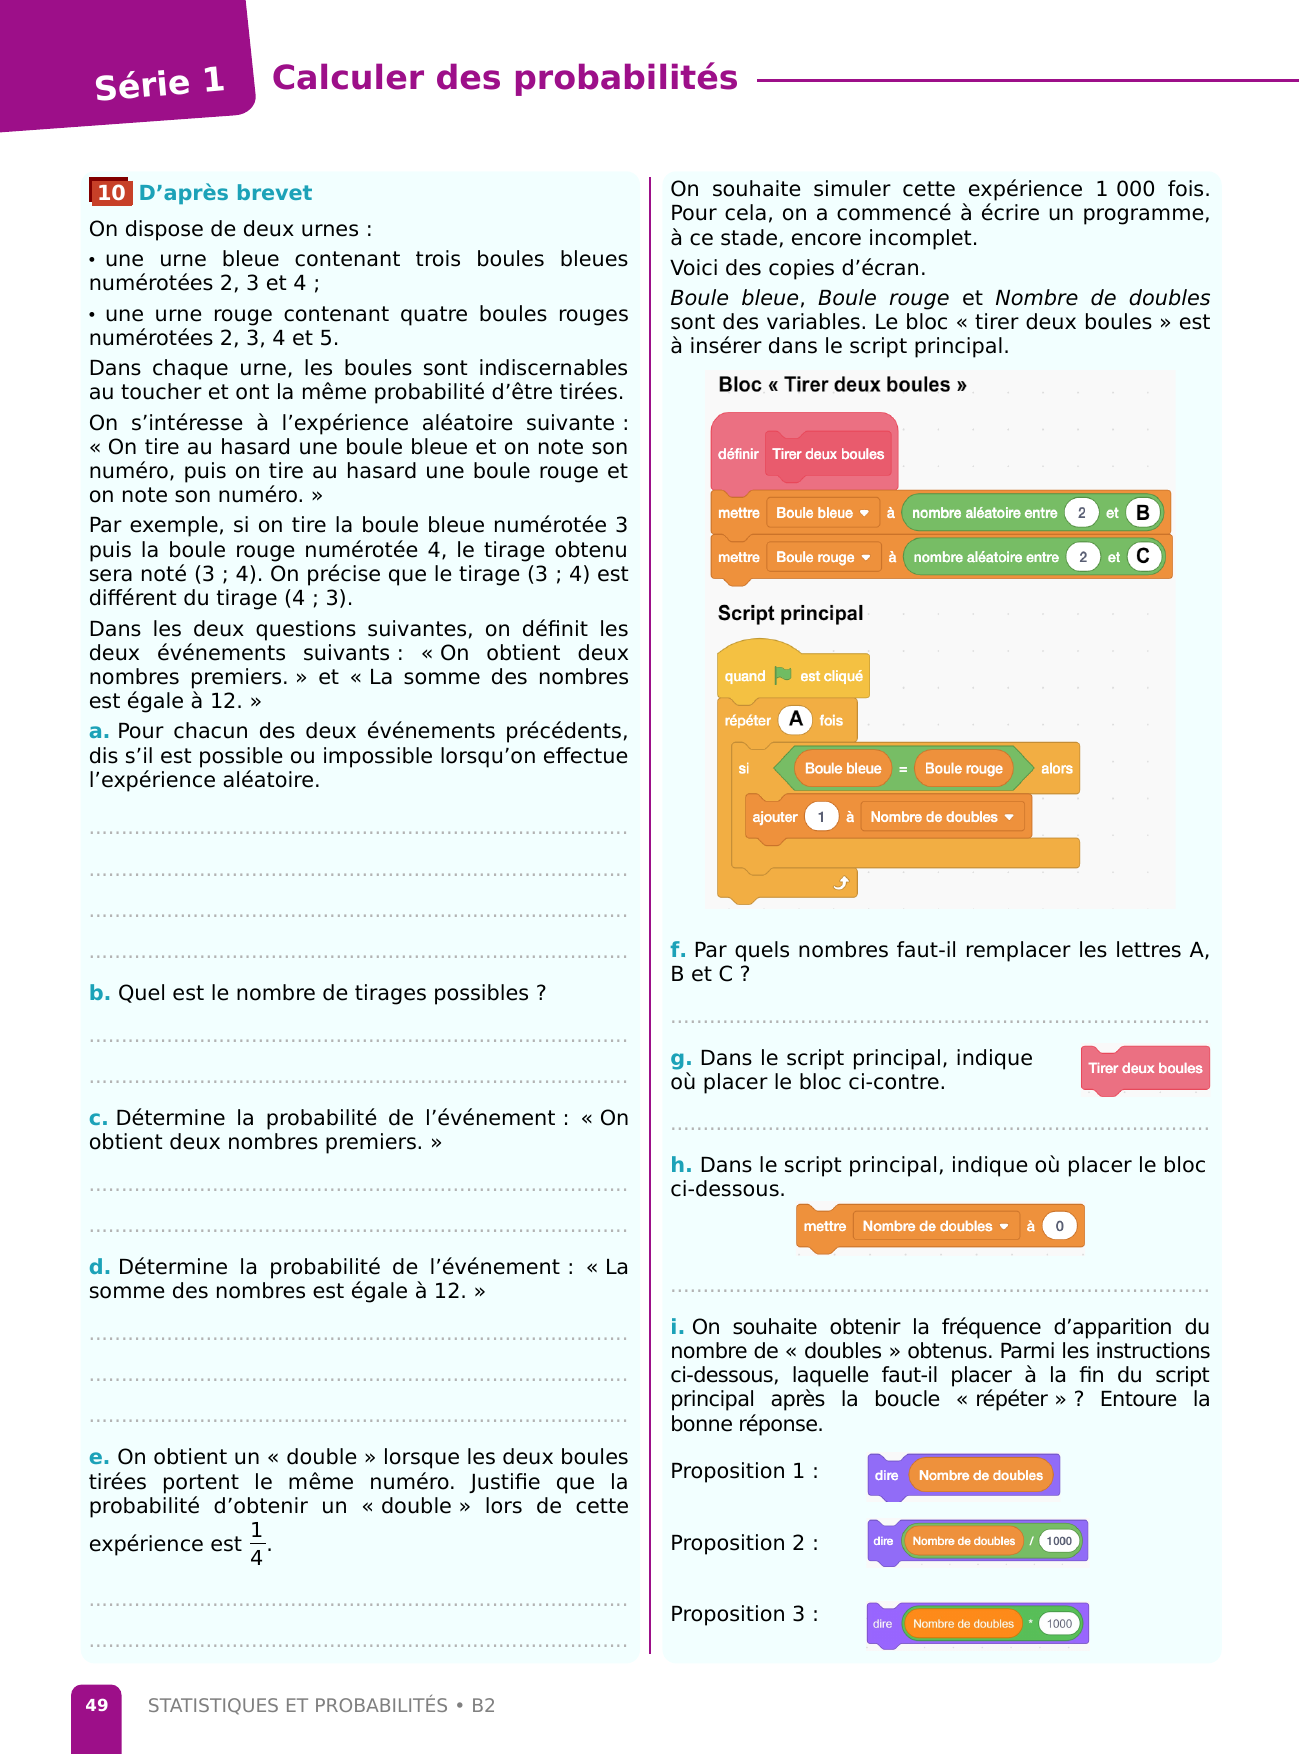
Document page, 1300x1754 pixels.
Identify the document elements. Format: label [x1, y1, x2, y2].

picture [705, 370, 1176, 909]
picture [1080, 1043, 1211, 1097]
picture [866, 1452, 1061, 1502]
picture [866, 1601, 1090, 1651]
picture [795, 1201, 1085, 1256]
picture [866, 1518, 1090, 1568]
